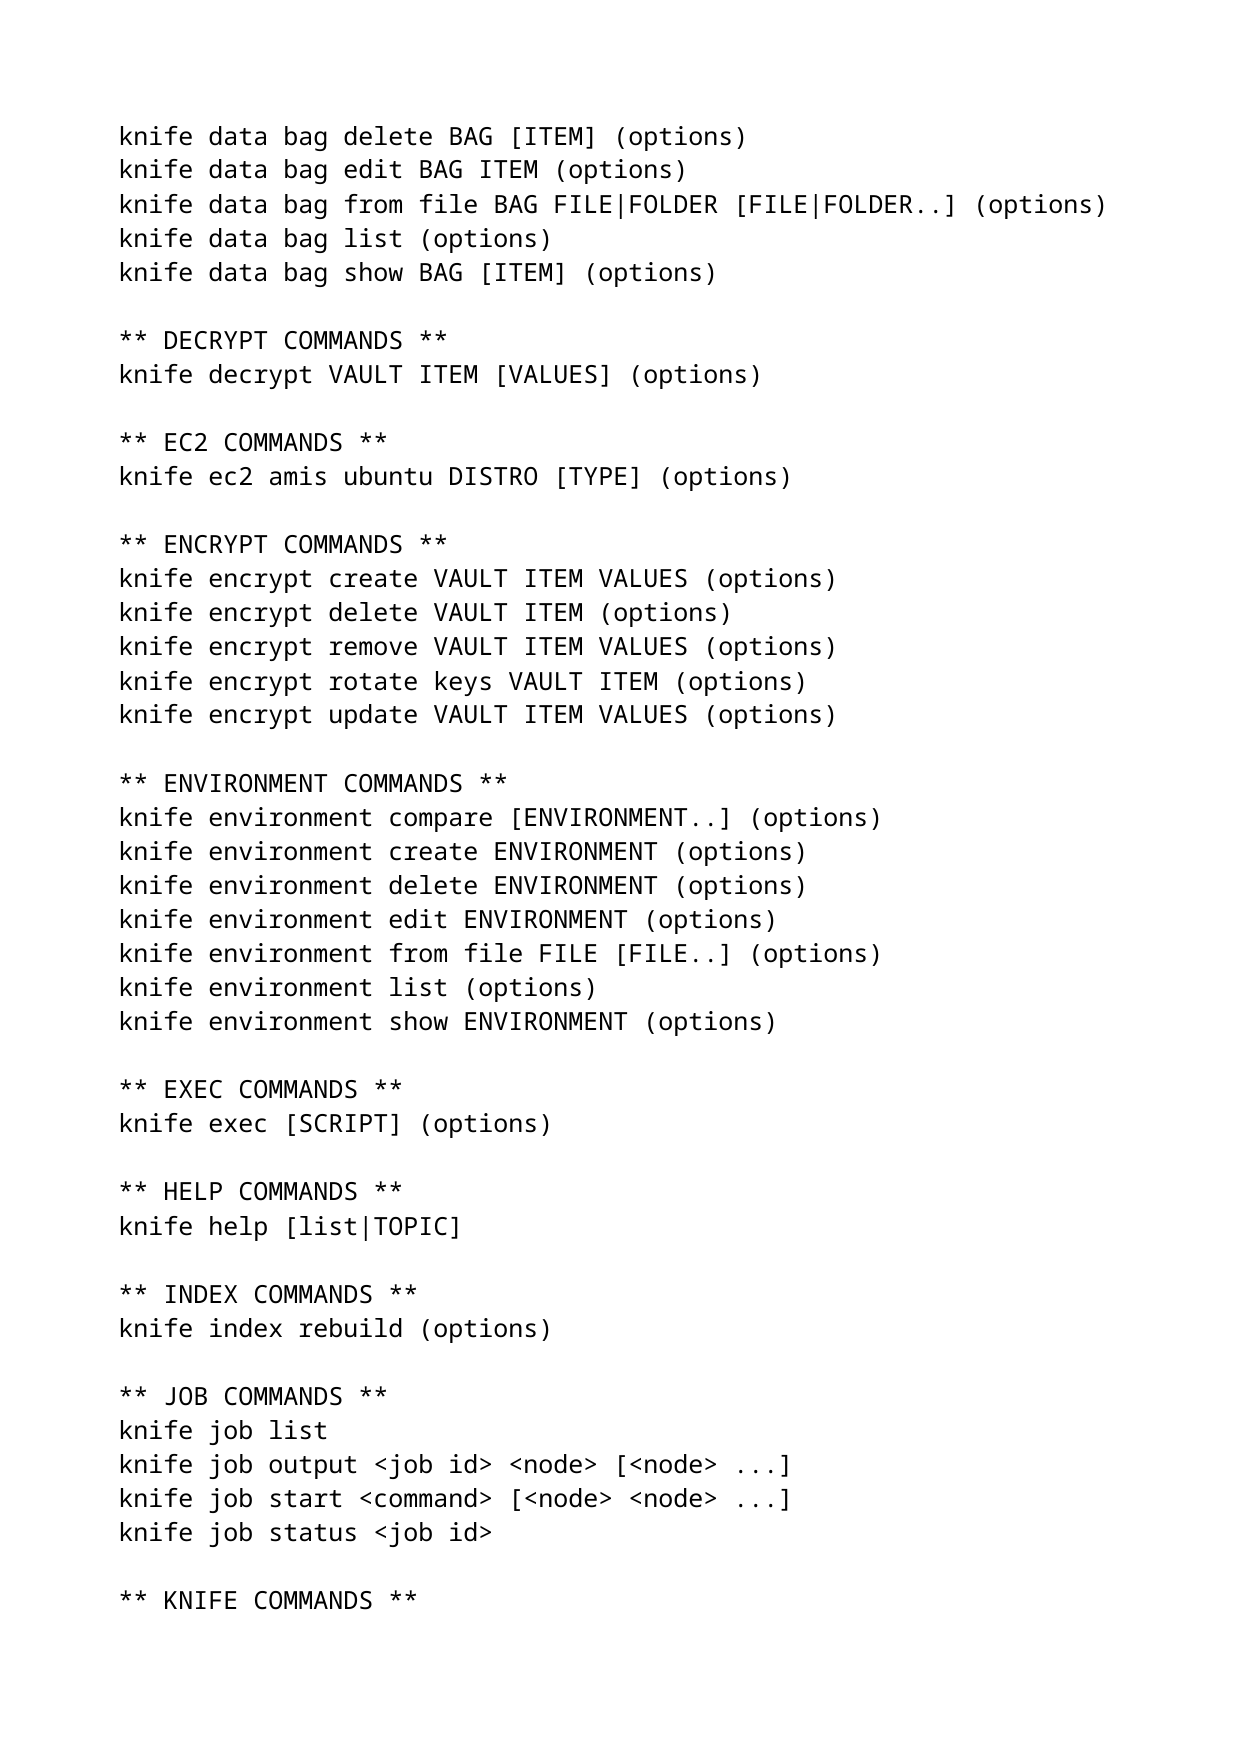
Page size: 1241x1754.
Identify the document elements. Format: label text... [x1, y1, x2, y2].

text ** ENCRYPT COMMANDS ** [118, 527, 1122, 561]
text knife ec2 amis ubuntu DISTRO [TYPE] (options) [118, 459, 1122, 493]
text knife encrypt rotate keys VAULT ITEM (options) [118, 663, 1122, 697]
text knife data bag delete BAG [ITEM] (options) [118, 118, 1122, 152]
text knife data bag list (options) [118, 220, 1122, 254]
text knife environment compare [ENVIRONMENT..] (options) [118, 799, 1122, 833]
text knife index rebuild (options) [118, 1310, 1122, 1344]
text knife encrypt create VAULT ITEM VALUES (options) [118, 561, 1122, 595]
text ** DECRYPT COMMANDS ** [118, 322, 1122, 357]
text ** KNIFE COMMANDS ** [118, 1583, 1122, 1617]
text ** ENVIRONMENT COMMANDS ** [118, 765, 1122, 799]
text knife decrypt VAULT ITEM [VALUES] (options) [118, 357, 1122, 391]
text ** HELP COMMANDS ** [118, 1174, 1122, 1208]
text knife environment edit ENVIRONMENT (options) [118, 902, 1122, 936]
text knife data bag edit BAG ITEM (options) [118, 152, 1122, 186]
text ** EC2 COMMANDS ** [118, 425, 1122, 459]
text knife environment create ENVIRONMENT (options) [118, 833, 1122, 867]
text knife job list [118, 1412, 1122, 1447]
text knife environment list (options) [118, 970, 1122, 1004]
text knife encrypt remove VAULT ITEM VALUES (options) [118, 629, 1122, 663]
text ** INDEX COMMANDS ** [118, 1276, 1122, 1310]
text knife job start <command> [<node> <node> ...] [118, 1481, 1122, 1515]
text ** JOB COMMANDS ** [118, 1378, 1122, 1412]
text knife job output <job id> <node> [<node> ...] [118, 1447, 1122, 1481]
text knife data bag from file BAG FILE|FOLDER [FILE|FOLDER..] (options) [118, 186, 1122, 220]
text knife exec [SCRIPT] (options) [118, 1106, 1122, 1140]
text knife environment from file FILE [FILE..] (options) [118, 936, 1122, 970]
text knife data bag show BAG [ITEM] (options) [118, 254, 1122, 288]
text knife environment delete ENVIRONMENT (options) [118, 867, 1122, 902]
text knife help [list|TOPIC] [118, 1208, 1122, 1242]
text knife environment show ENVIRONMENT (options) [118, 1004, 1122, 1038]
text knife job status <job id> [118, 1515, 1122, 1549]
text knife encrypt delete VAULT ITEM (options) [118, 595, 1122, 629]
text ** EXEC COMMANDS ** [118, 1072, 1122, 1106]
text knife encrypt update VAULT ITEM VALUES (options) [118, 697, 1122, 731]
